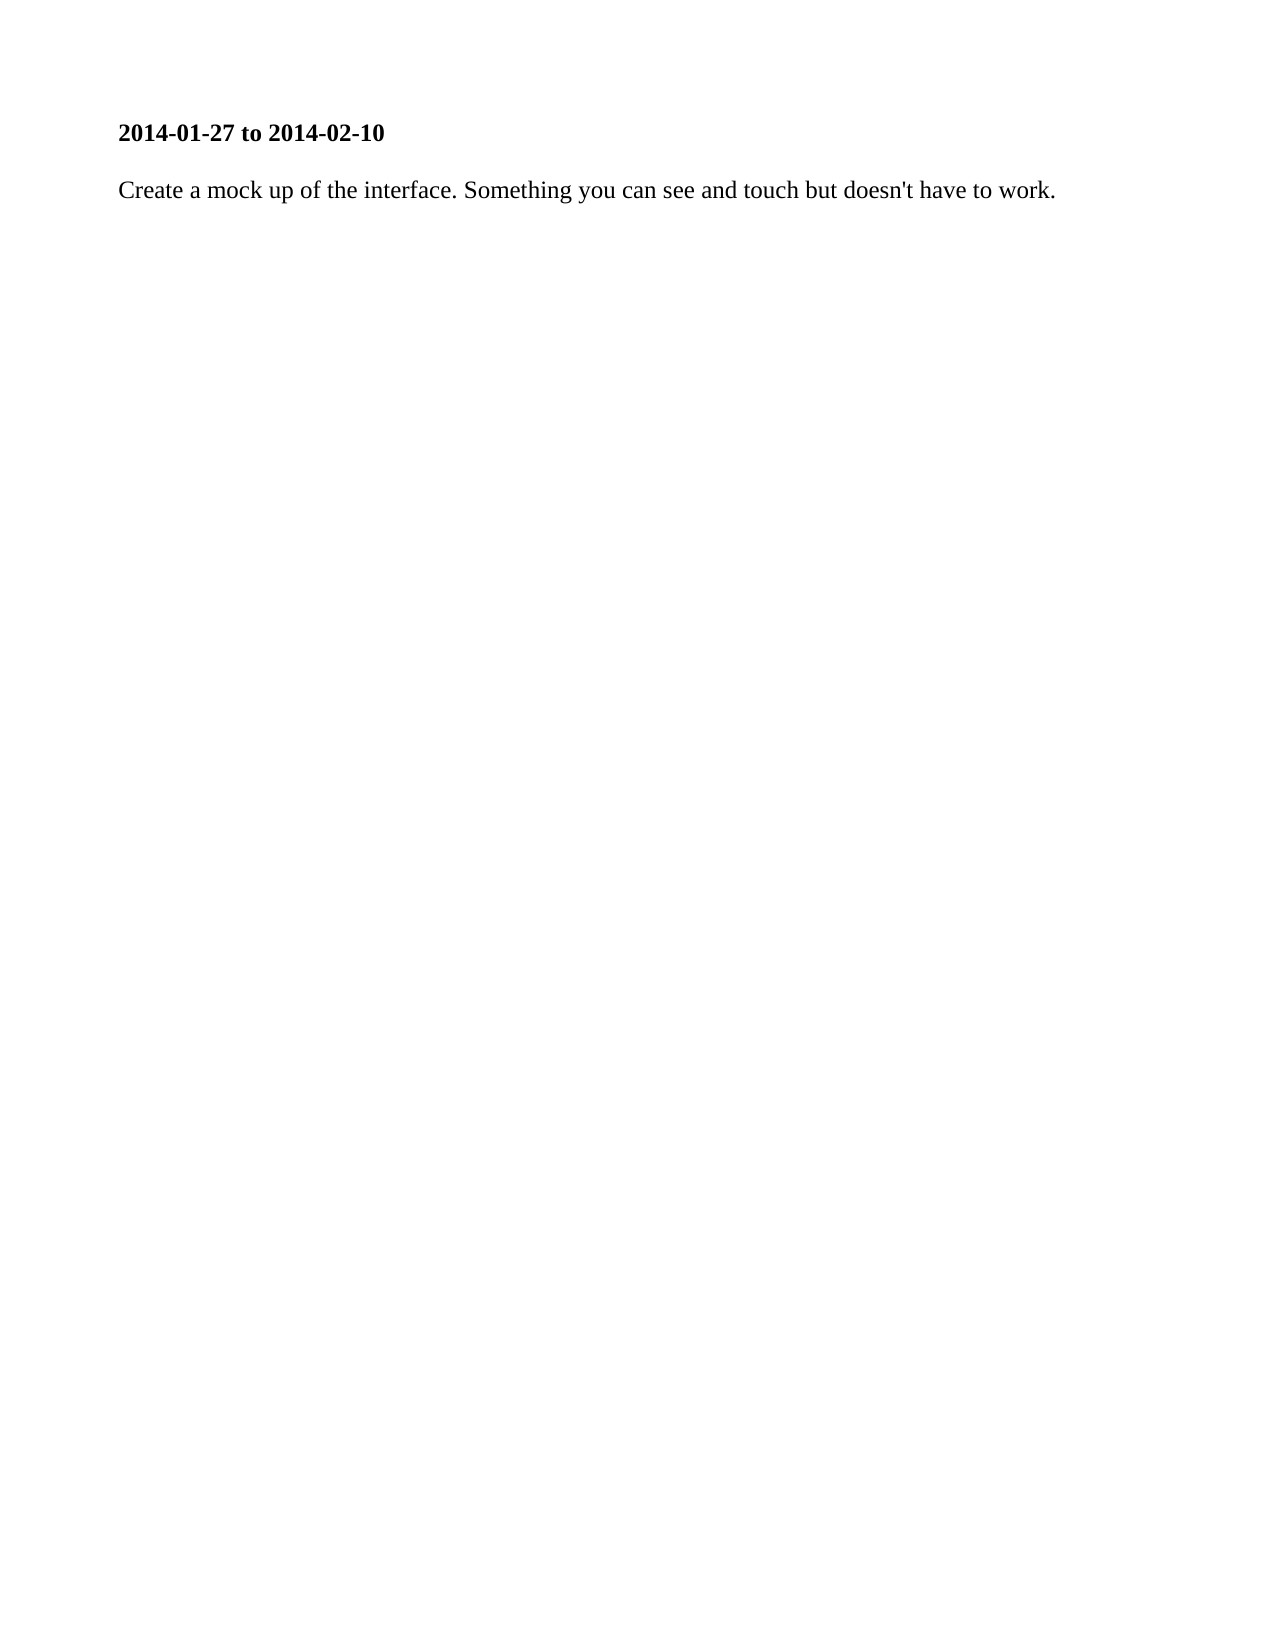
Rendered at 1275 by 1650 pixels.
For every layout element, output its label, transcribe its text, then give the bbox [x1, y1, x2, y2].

text Create a mock up of the interface. Something you can see and touch but doesn't have to work. [118, 176, 1157, 204]
text 2014-01-27 to 2014-02-10 [118, 118, 1157, 147]
